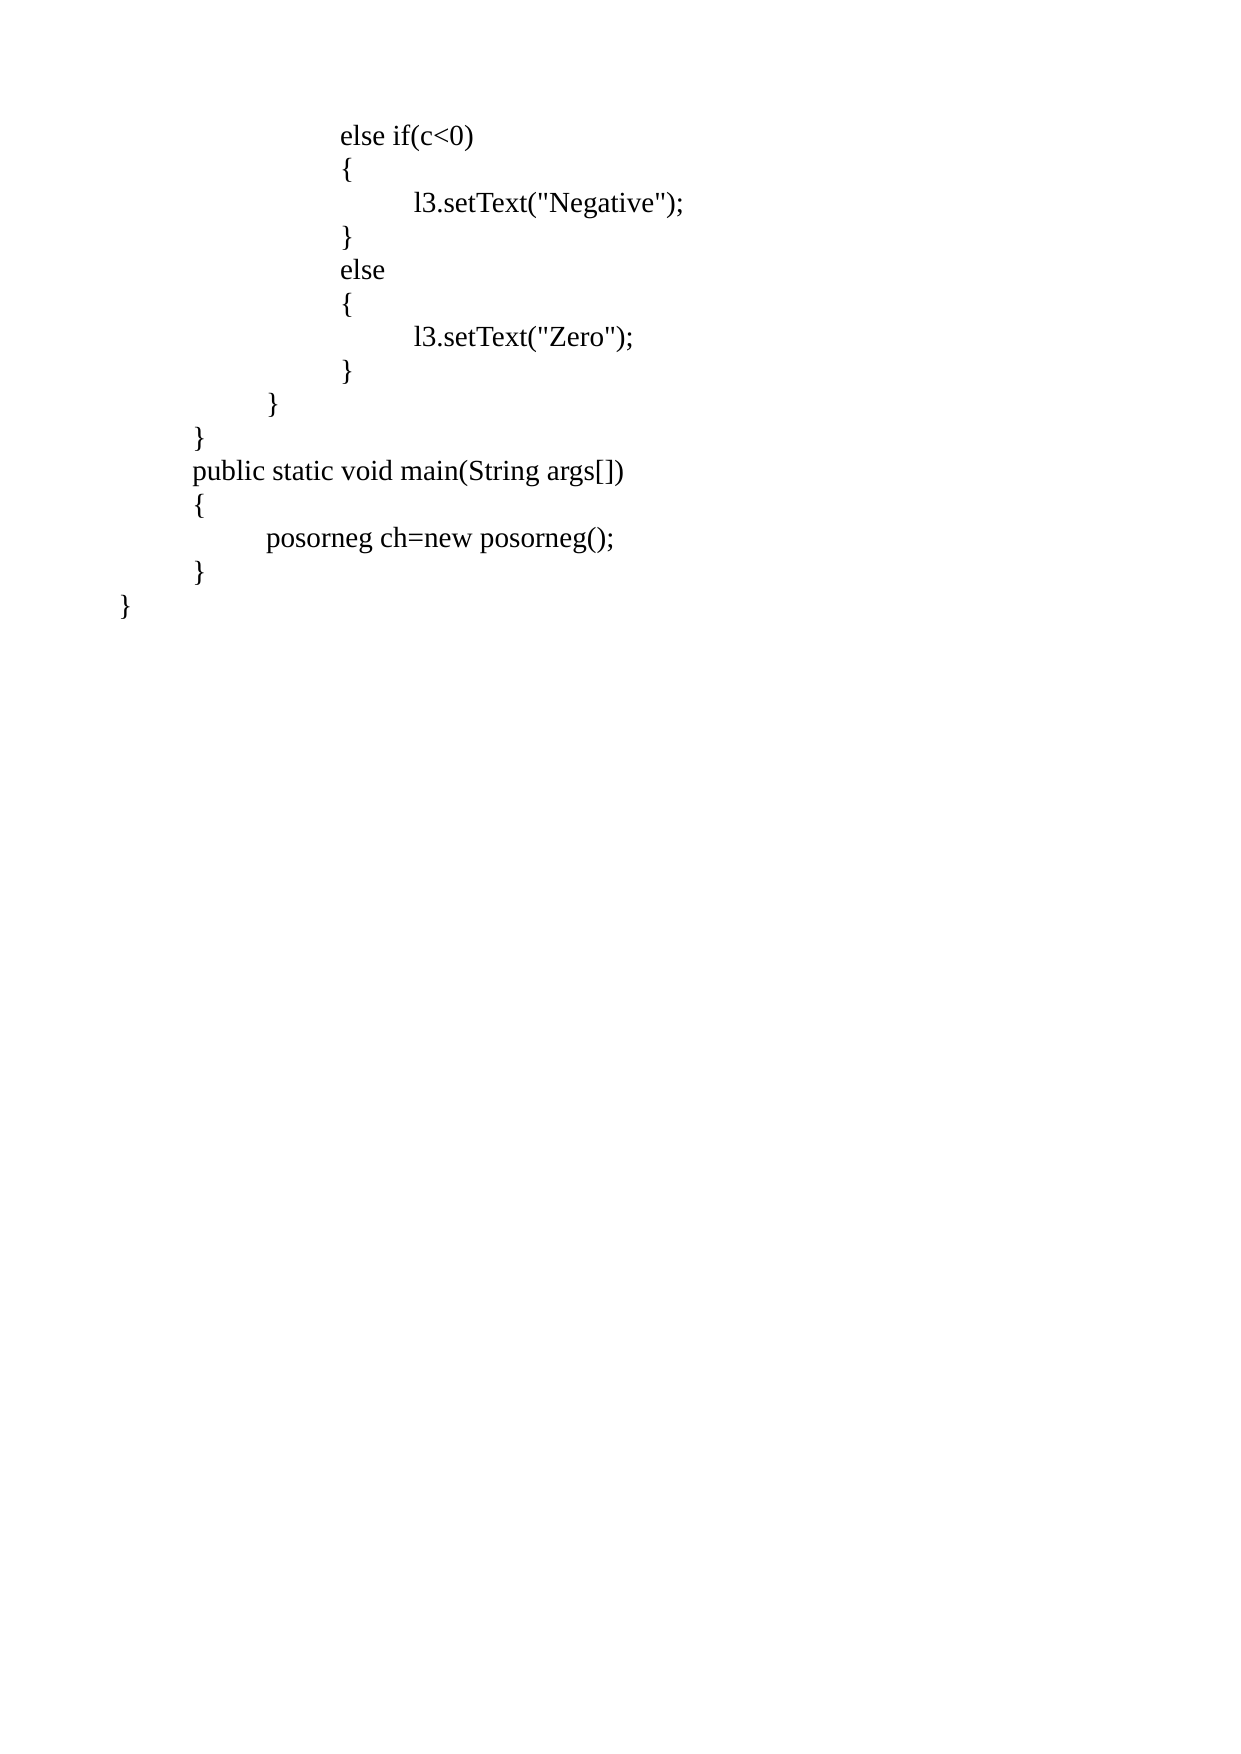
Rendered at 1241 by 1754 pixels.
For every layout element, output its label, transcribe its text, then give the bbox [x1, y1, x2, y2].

text else [118, 252, 1122, 286]
text } [118, 588, 1122, 621]
text } [118, 420, 1122, 453]
text { [118, 487, 1122, 521]
text } [118, 554, 1122, 588]
text } [118, 386, 1122, 420]
text public static void main(String args[]) [118, 453, 1122, 487]
text l3.setText("Zero"); [118, 319, 1122, 353]
text } [118, 353, 1122, 386]
text l3.setText("Negative"); [118, 185, 1122, 219]
text } [118, 219, 1122, 252]
text else if(c<0) [118, 118, 1122, 152]
text posorneg ch=new posorneg(); [118, 521, 1122, 554]
text { [118, 152, 1122, 185]
text { [118, 286, 1122, 319]
